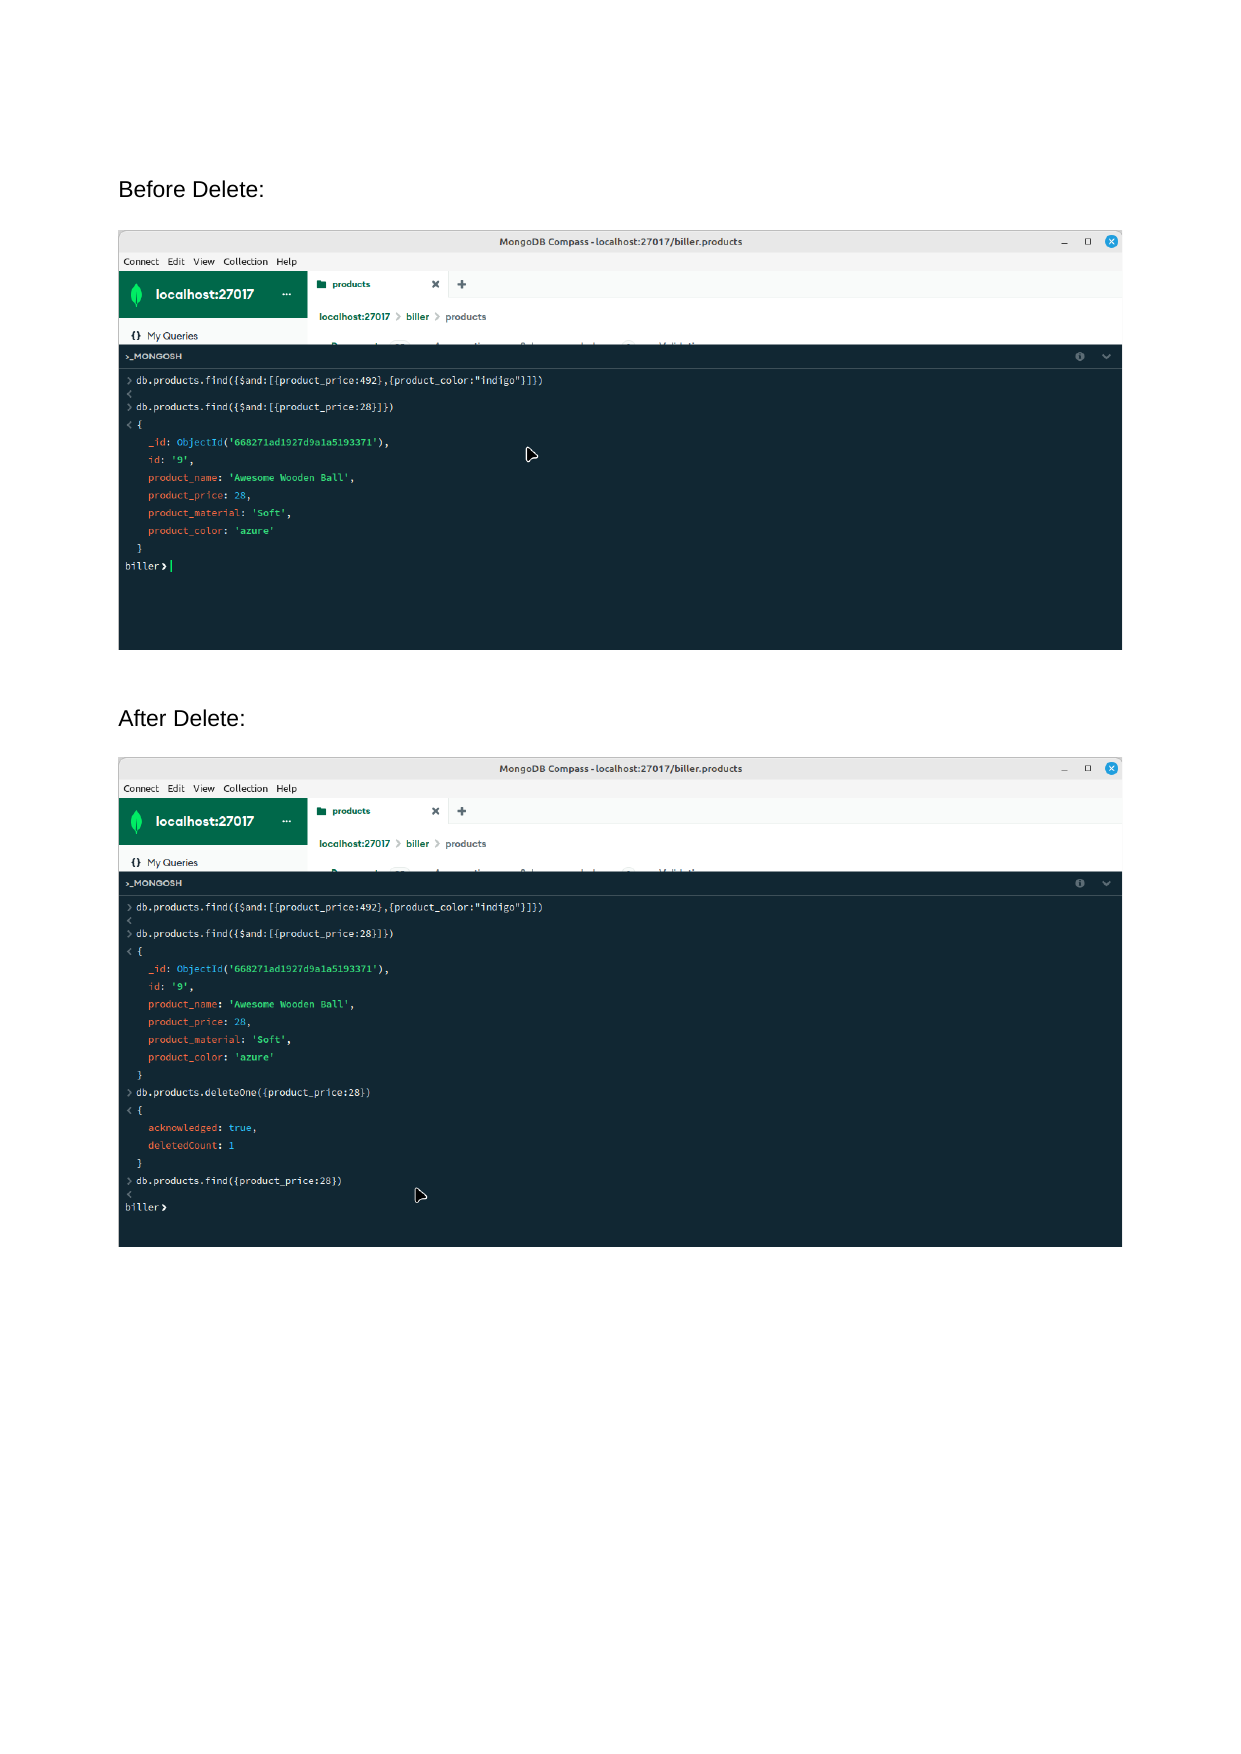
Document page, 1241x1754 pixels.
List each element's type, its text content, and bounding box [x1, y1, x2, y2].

text After Delete: [118, 705, 1122, 731]
text Before Delete: [118, 176, 1122, 202]
picture [118, 230, 1123, 650]
picture [118, 757, 1123, 1247]
